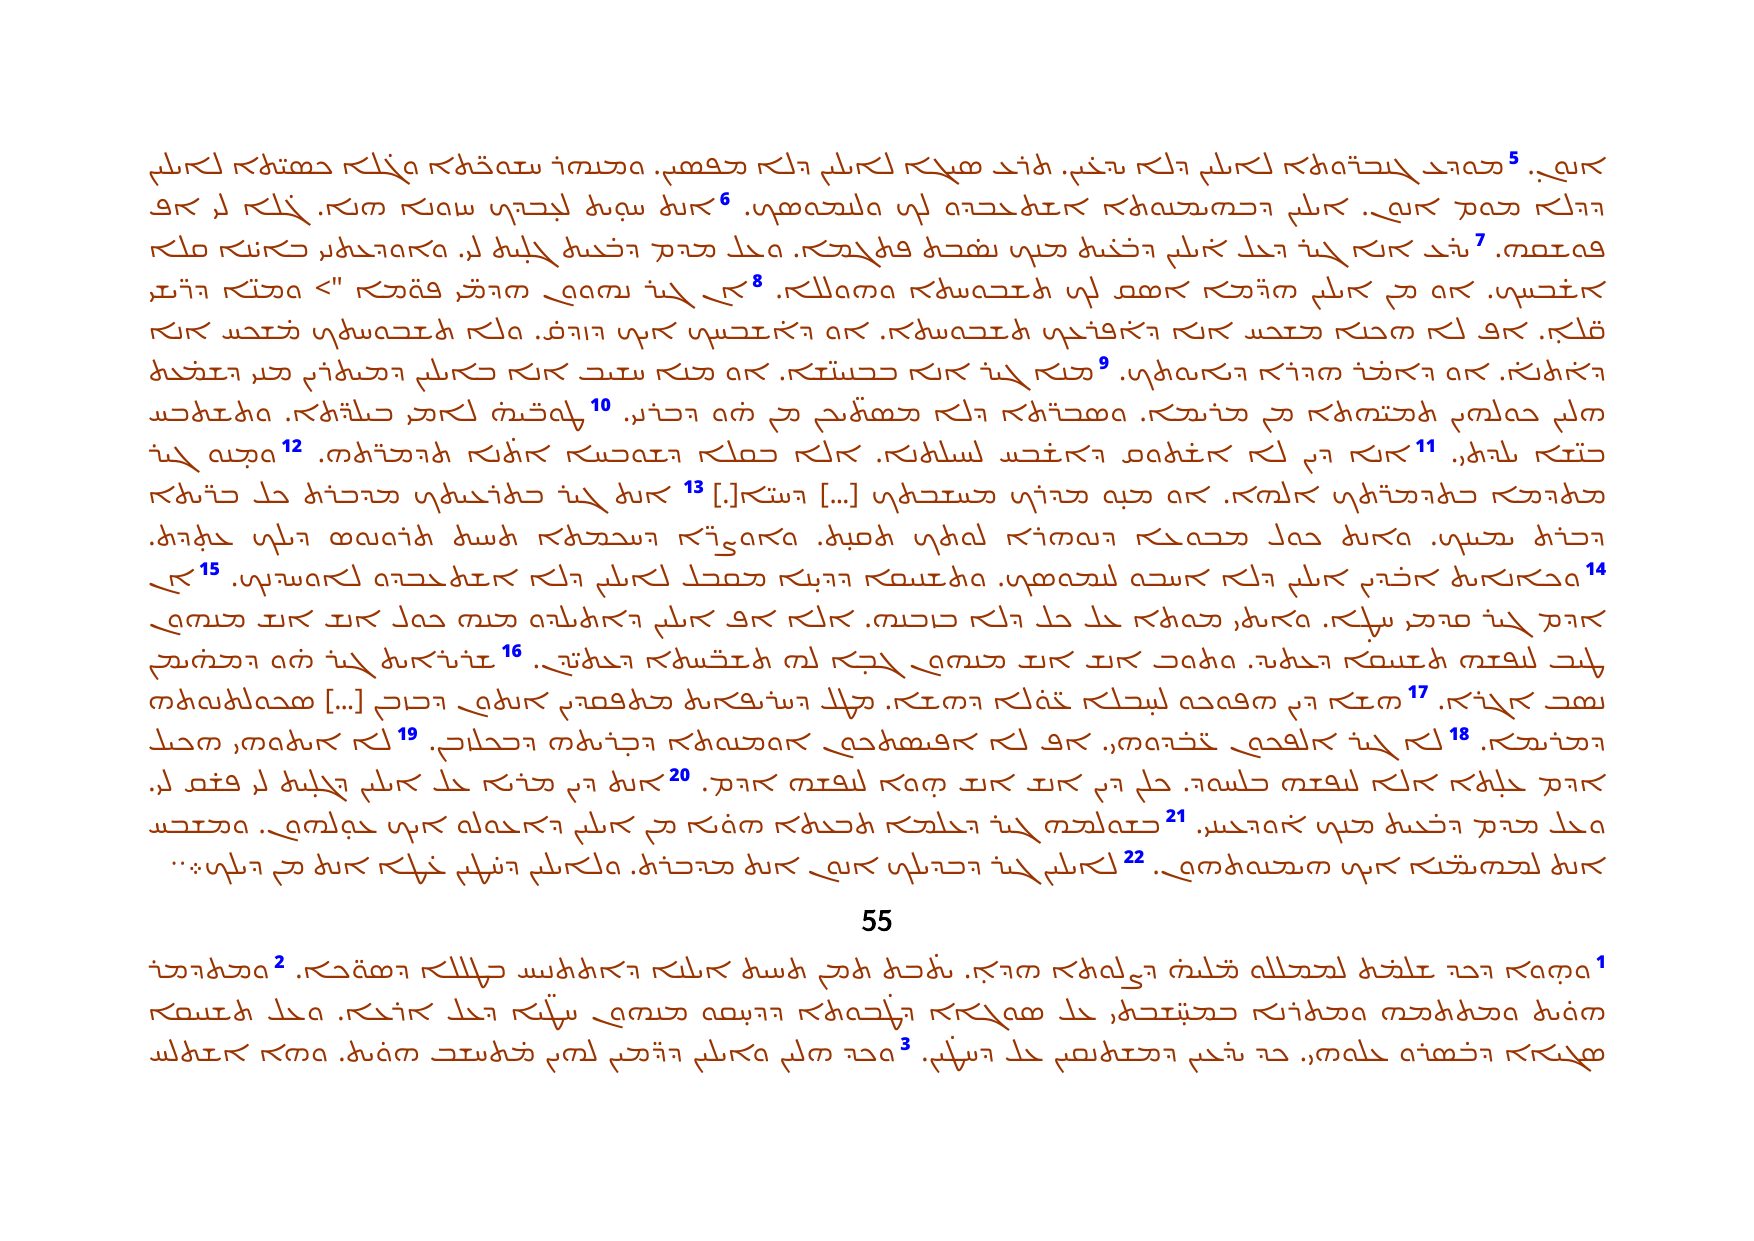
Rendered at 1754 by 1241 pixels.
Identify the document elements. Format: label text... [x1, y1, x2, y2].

text 1 ܘܒܥ̇ܝܬ ܡܢ ܚܝܠܬܢܐ ܘܐܡ̇ܪܬ. ܐܢܬ ܡܪܝܐ ܒܠܚܘܕܝܟ ܡܩܕܡ ܐܢܬ ܝܕ̇ܥ ܐܢܬ ܖ̈ܘܡܘܗܝ ܕܥܠܡܐ. ܘܡܕܡ ܕܒܙܒ̈ܢܐ ܓܕ̇ܫ ܡܝܬܐ ܐܢܬ ܒܡܠܬܟ. ܘܠܘܩܒܠ ܥ̇ܒ̈ܕܝܗܘܢ ܕܥܡܘܖ̈ܝܗ̇ ܕܐܪܥܐ ܡܣܪܗܒܬ ܖ̈ܫܝܗܘܢ ܕܙܒ̈ܢܐ. ܘܣܘܦܗܘܢ ܕܥ̈ܕܢܐ ܐܢܬ ܒܠܚܘܕܝܟ ܝܕ̇ܥ ܐܢܬ. 2 ܗ̇ܘ ܕܡܕܡ ܠܐ ܥܛ̣ܠ ܠܗ. ܐܠܐ ܟܘܠ ܡܕܡ ܦܫܝܩܐܝܬ ܒܪܡܙܐ ܥ̇ܒܕ ܐܢܬ. 3 ܗ̇ܘ ܕܥܘܡ̈ܩܐ ܐܝܟ ܖ̈ܘܡܐ ܐܬ̇ܝܢ ܠܘܬܟ. ܘܖ̈ܝܫܝ ܥܠܡ̈ܐ ܠܡܠܬܟ ܡܫܡܫܝܢ. 4 ܗ̇ܘ ܕܓ̇ܠܐ ܠܐܝܠܝܢ ܕܕܚ̇ܠܝܢ ܠܡܕܡ ܕܥܬܝܕ ܠܗܘܢ. ܕܡܢ ܗܪܟܐ ܢܒܝܐܐ ܐܢܘܢ̣. 5 ܡܘܕܥ ܓܢܒܖ̈ܘܬܐ ܠܐܝܠܝܢ ܕܠܐ ܝܕܥ̇ܝܢ. ܬܪܥ ܣܝܓܐ ܠܐܝܠܝܢ ܕܠܐ ܡܦܣܝܢ. ܘܡܢܗܪ ܚܫܘܟ̈ܬܐ ܘܓ̇ܠܐ ܟܣܝ̈ܬܐ ܠܐܝܠܝܢ ܕܕܠܐ ܡܘܡ ܐܢܘܢ. ܐܝܠܝܢ ܕܒܗܝܡܢܘܬܐ ܐܫܬܥܒܕܘ ܠܟ ܘܠܢܡܘܣܟ. 6 ܐܢܬ ܚܘ̣ܝܬ ܠܥ̣ܒܕܟ ܚܙܘܢܐ ܗܢܐ. ܓ̇ܠܐ ܠܝ ܐܦ ܦܘܫܩܗ. 7 ܝܕ̇ܥ ܐܢܐ ܓܝܪ ܕܥܠ ܐ̇ܝܠܝܢ ܕܒ̇ܥ̇ܝܬ ܡܢܟ ܢܣ̇ܒܬ ܦܬܓܡܐ. ܘܥܠ ܡܕܡ ܕܒ̇ܥܝܬ ܓܠ̣ܝܬ ܠܝ. ܘܐܘܕܥܬܢܝ ܒܐܝ̇ܢܐ ܩܠܐ ܐܫ̇ܒܚܟ. ܐܘ ܡܢ ܐܝܠܝܢ ܗܕ̈ܡܐ ܐܣܩ ܠܟ ܬܫܒܘܚܬܐ ܘܗܘܠܠܐ. 8 ܐܢ ܓܝܪ ܢܗܘܘܢ ܗܕܡ̈ܝ ܦܘ̈ܡܐ "> ܘܡܢ̈ܐ ܕܖ̈ܝܫܝ ܩ̈ܠܐ̣. ܐܦ ܠܐ ܗܟܢܐ ܡܫܟܚ ܐܢܐ ܕܐ̇ܦܪܥܟ ܬܫܒܘܚܬܐ. ܐܘ ܕܐ̇ܫܒܚܟ ܐܝܟ ܕܙܕܩ̇. ܘܠܐ ܬܫܒܘܚܬܟ ܡ̇ܫܟܚ ܐܢܐ ܕܐ̇ܬܢܐ̇. ܐܘ ܕܐܡ̇ܪ ܗܕܪܐ ܕܝܐܝܘܬܟ. 9 ܡܢܐ ܓܝܪ ܐܢܐ ܒܒܢܝܢ̈ܫܐ. ܐܘ ܡܢܐ ܚܫܝܒ ܐܢܐ ܒܐܝܠܝܢ ܕܡܝܬܪܝܢ ܡܢܝ ܕܫܡ̇ܥܬ ܗܠܝܢ ܟܘܠܗܝܢ ܬܡܝ̈ܗܬܐ ܡܢ ܡܪܝܡܐ. ܘܣܒܖ̈ܬܐ ܕܠܐ ܡܣܬ̈ܝܟܢ ܡܢ ܗ̇ܘ ܕܒܪܢܝ. 10 ܛܘܒ̈ܝܗ̇ ܠܐܡܝ ܒܝܠܕ̈ܬܐ. ܘܬܫܬܒܚ ܒܢ̈ܫܐ ܝܠܕܬܝ. 11 ܐܢܐ ܕܝܢ ܠܐ ܐܫ̇ܬܘܩ ܕܐܫ̇ܒܚ ܠܚܝܠܬܢܐ. ܐܠܐ ܒܩܠܐ ܕܫܘܒܚܐ ܐܬ̇ܢܐ ܬܕܡܖ̈ܬܗ. 12 ܘܡ̣ܢܘ ܓܝܪ ܡܬܕܡܐ ܒܬܕܡܖ̈ܬܟ ܐܠܗܐ. ܐܘ ܡܢ̣ܘ ܡܕܪܟ ܡܚܫܒܬܟ […] ܕܚܝ̈ܐ[.] 13 ܐܢܬ ܓܝܪ ܒܬܪܥܝܬܟ ܡܕܒܪܬ ܟܠ ܒܖ̈ܝܬܐ ܕܒܪܬ ܝܡܝܢܟ. ܘܐܢܬ ܟܘܠ ܡܒܘܥܐ ܕܢܘܗܪܐ ܠܘܬܟ ܬܩܢ̣ܬ. ܘܐܘܨܖ̈ܐ ܕܚܟܡܬܐ ܬܚܝܬ ܬܪܘܢܘܣ ܕܝܠܟ ܥܬ̣ܕܬ. 14 ܘܟܐܢܐܝܬ ܐܒ̇ܕܝܢ ܐܝܠܝܢ ܕܠܐ ܐܚܒܘ ܠܢܡܘܣܟ. ܘܬܫܢܝܩܐ ܕܕܝ̣ܢܐ ܡܩܒܠ ܠܐܝܠܝܢ ܕܠܐ ܐܫܬܥܒܕܘ ܠܐܘܚܕܢܟ. 15 ܐܢ ܐܕܡ ܓܝܪ ܩܕܡܝ ܚܛ̣ܐ. ܘܐܝܬܝ ܡܘܬܐ ܥܠ ܟܠ ܕܠܐ ܒܙܒܢܗ. ܐܠܐ ܐܦ ܐܝܠܝܢ ܕܐܬܝܠܕܘ ܡܢܗ ܟܘܠ ܐܢܫ ܐܢܫ ܡܢܗܘܢ ܛܝܒ ܠܢܦܫܗ ܬܫܢܝܩܐ ܕܥܬܝܕ. ܘܬܘܒ ܐܢܫ ܐܢܫ ܡܢܗܘܢ ܓܒ̣ܐ ܠܗ ܬܫܒ̈ܚܬܐ ܕܥܬܝ̈ܕܢ. 16 ܫܪܝܪܐܝܬ ܓܝܪ ܗ̇ܘ ܕܡܗ̇ܝܡܢ ܢܣܒ ܐܓܪܐ. 17 ܗܫܐ ܕܝܢ ܗܦܘܟܘ ܠܚ̣ܒܠܐ ܥ̈ܘ̇ܠܐ ܕܗܫܐ. ܡܛܠ ܕܚܪܝܦܐܝܬ ܡܬܦܩܕܝܢ ܐܢܬܘܢ ܕܒܙܒܢ […] ܣܟܘܠܬܢܘܬܗ ܕܡܪܝܡܐ. 18 ܠܐ ܓܝܪ ܐܠܦܟܘܢ ܥ̈ܒ̇ܕܘܗܝ. ܐܦ ܠܐ ܐܦܝܣܬܟܘܢ ܐܘܡܢܘܬܐ ܕܒ̣ܪܝܬܗ ܕܒܟܠܙܒܢ. 19 ܠܐ ܐܝܬܘܗܝ ܗܟܝܠ ܐܕܡ ܥܠ̣ܬܐ ܐܠܐ ܠܢܦܫܗ ܒܠܚܘܕ. ܟܠܢ ܕܝܢ ܐܢܫ ܐܢܫ ܗ̣ܘܐ ܠܢܦܫܗ ܐܕܡ. 20 ܐܢܬ ܕܝܢ ܡܪܝܐ ܥܠ ܐܝܠܝܢ ܕܓܠ̣ܝܬ ܠܝ ܦܫ̇ܩ ܠܝ. ܘܥܠ ܡܕܡ ܕܒ̇ܥܝܬ ܡܢܟ ܐ̇ܘܕܥܝܢܝ. 21 ܒܫܘܠܡܗ ܓܝܪ ܕܥܠܡܐ ܬܒܥܬܐ ܗܘ̇ܝܐ ܡܢ ܐܝܠܝܢ ܕܐܥܘܠܘ ܐܝܟ ܥܘ̣ܠܗܘܢ. ܘܡܫܒܚ ܐܢܬ ܠܡܗܝܡ̈ܢܐ ܐܝܟ ܗܝܡܢܘܬܗܘܢ. 22 ܠܐܝܠܝܢ ܓܝܪ ܕܒܕܝܠܟ ܐܢܘܢ ܐܢܬ ܡܕܒܪܬ. ܘܠܐܝܠܝܢ ܕܚ̇ܛܝܢ ܥ̇ܛܐ ܐܢܬ ܡܢ ܕܝܠܟ܀܁܁ [148, 148, 1606, 888]
text 55 [148, 901, 1606, 939]
text 1 ܘܗ̣ܘܐ ܕܟܕ ܫܠܡ̇ܬ ܠܡܡܠܠܘ ܡ̈ܠܝܗ̇ ܕܨܠܘܬܐ ܗܕܐ̣. ܝܬ̇ܒܬ ܬܡܢ ܬܚܝܬ ܐܝܠܢܐ ܕܐܬܬܢܝܚ ܒܛܠܠܐ ܕܣܘ̈ܟܐ. 2 ܘܡܬܕܡܪ ܗܘ̇ܝܬ ܘܡܬܬܡܗ ܘܡܬܪܢܐ ܒܡܚ̣̈ܫܒܬܝ ܥܠ ܣܘܓܐܐ ܕܛ̇ܒܘܬܐ ܕܕܚ̣ܩܘ ܡܢܗܘܢ ܚܛ̈ܝܐ ܕܥܠ ܐܪܥܐ. ܘܥܠ ܬܫܢܝܩܐ ܣܓܝܐܐ ܕܒ̇ܣܪܘ ܥܠܘܗܝ. ܟܕ ܝܕ̇ܥܝܢ ܕܡܫܬܢܩܝܢ ܥܠ ܕܚܛ̇ܝܢ. 3 ܘܟܕ ܗܠܝܢ ܘܐܝܠܝܢ ܕܕ̈ܡܝܢ ܠܗܝܢ ܡ̇ܬܚܫܒ ܗܘ̇ܝܬ. ܘܗܐ ܐܫܬܠܚ [148, 952, 1606, 1075]
